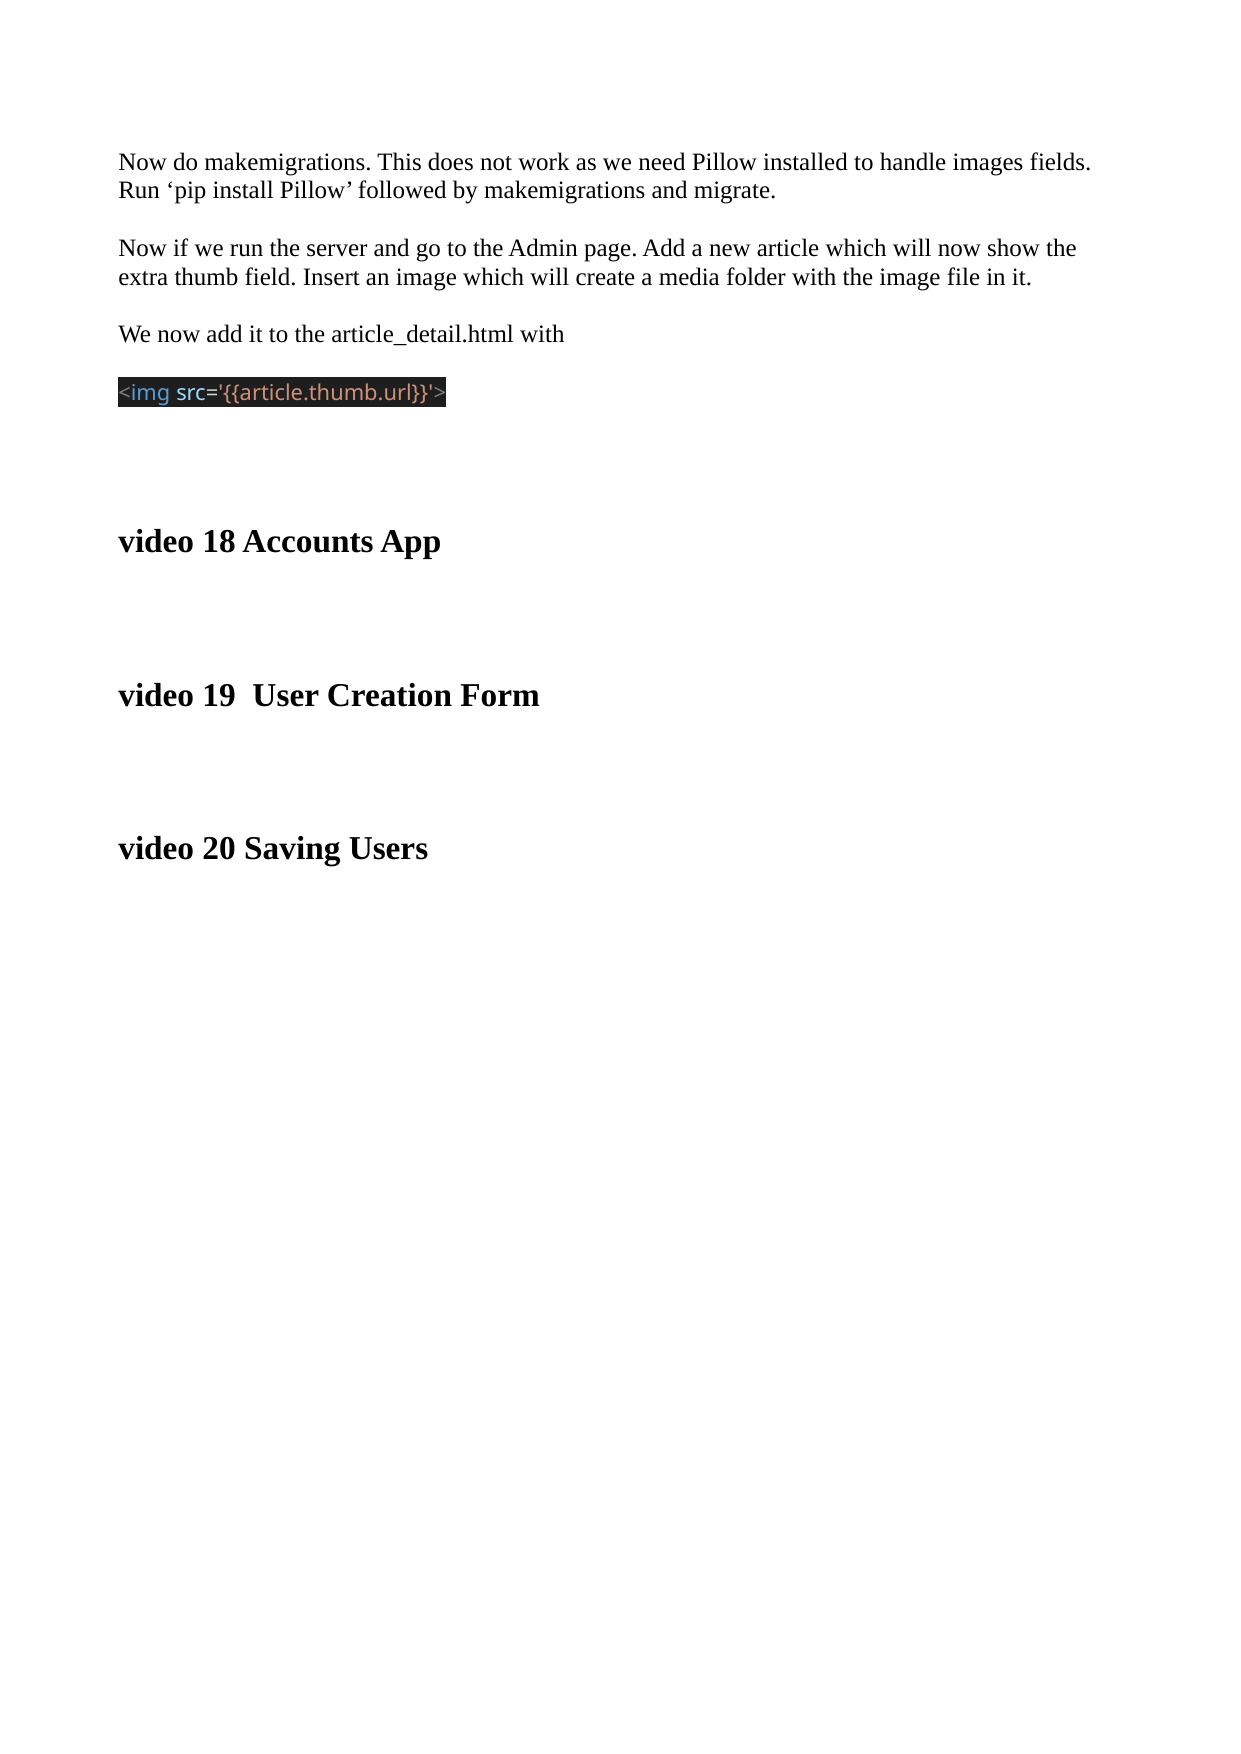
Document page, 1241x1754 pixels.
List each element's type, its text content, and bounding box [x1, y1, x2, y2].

text video 19 User Creation Form [118, 675, 1122, 713]
text <img src='{{article.thumb.url}}'> [118, 377, 1122, 407]
text Run ‘pip install Pillow’ followed by makemigrations and migrate. [118, 176, 1122, 204]
text Now do makemigrations. This does not work as we need Pillow installed to handle images fields. [118, 147, 1122, 176]
text video 18 Accounts App [118, 522, 1122, 560]
text We now add it to the article_detail.html with [118, 319, 1122, 348]
text Now if we run the server and go to the Admin page. Add a new article which will now show the extra thumb field. Insert an image which will create a media folder with the image file in it. [118, 233, 1122, 291]
text video 20 Saving Users [118, 828, 1122, 867]
